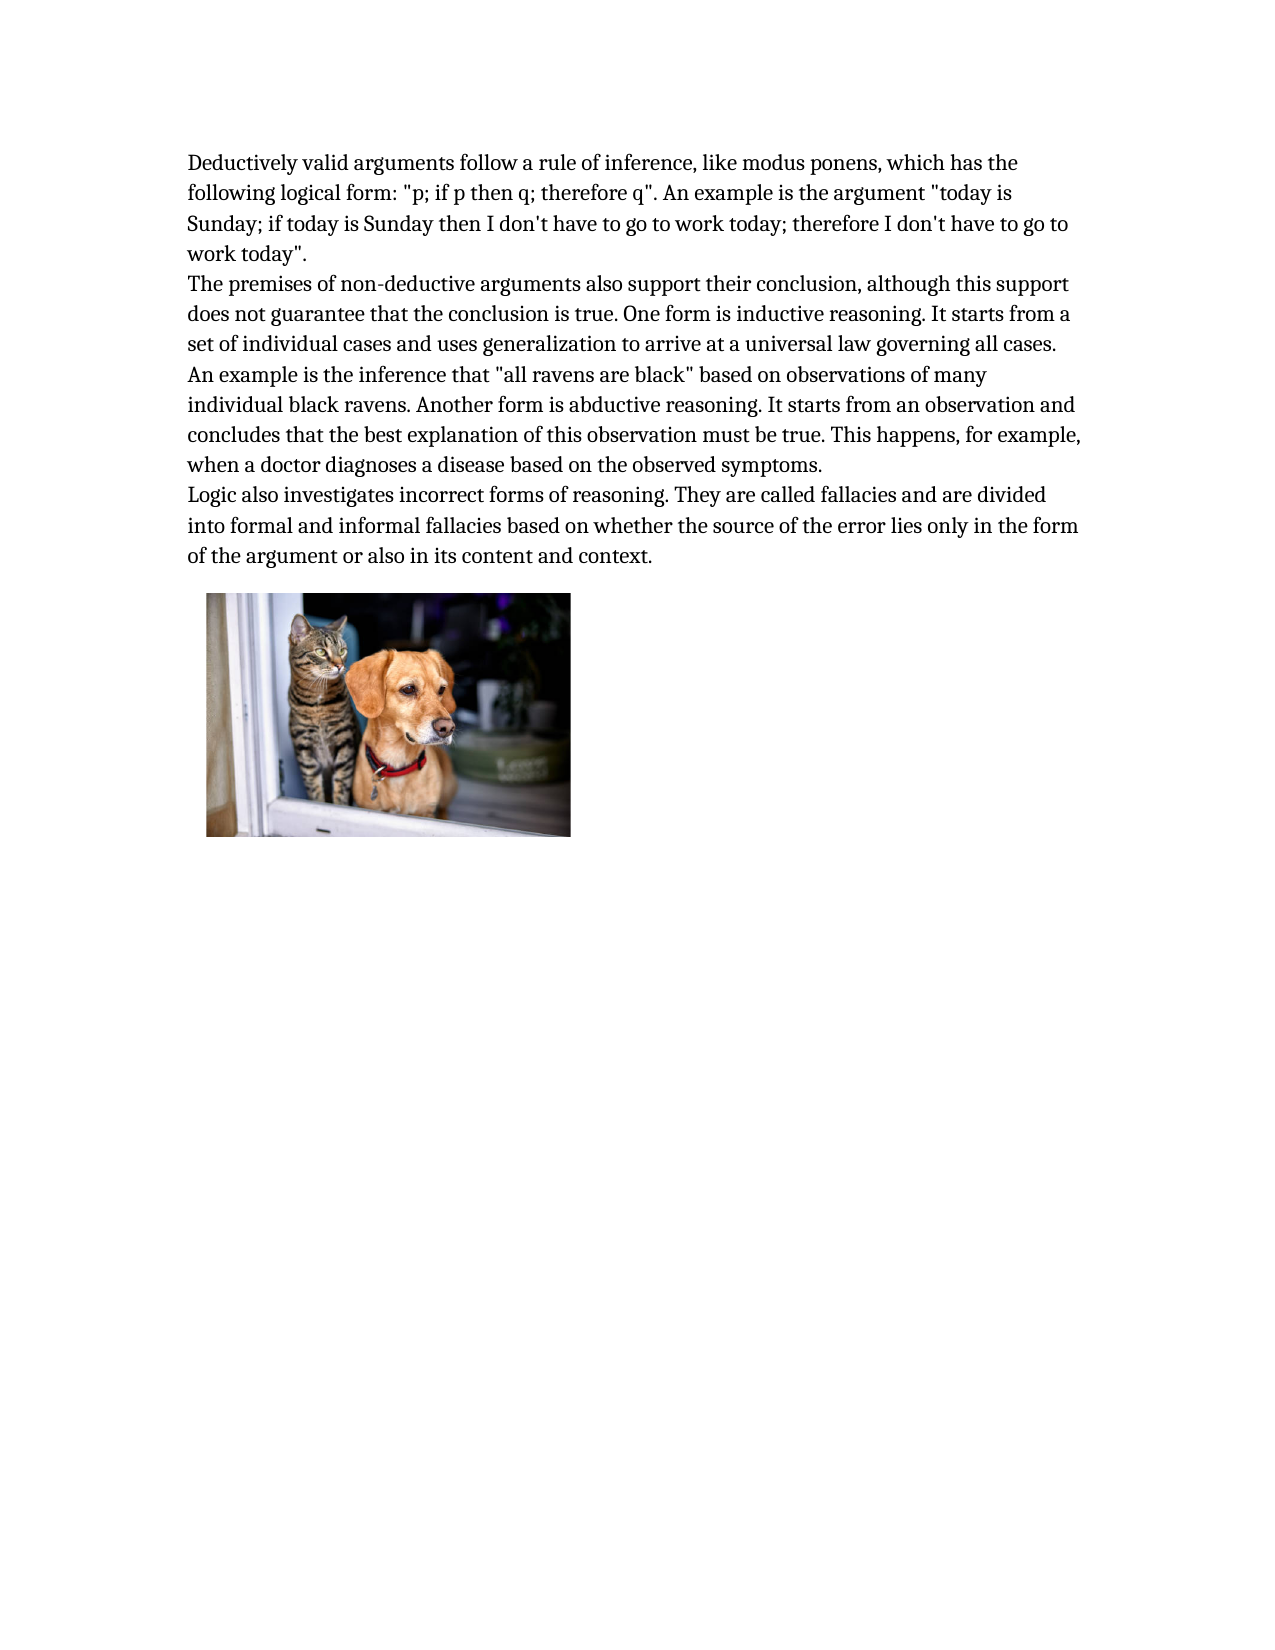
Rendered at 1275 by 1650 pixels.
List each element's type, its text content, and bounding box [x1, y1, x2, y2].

text Deductively valid arguments follow a rule of inference, like modus ponens, which has the following logical form: "p; if p then q; therefore q". An example is the argument "today is Sunday; if today is Sunday then I don't have to go to work today; therefore I don't have to go to work today". The premises of non-deductive arguments also support their conclusion, although this support does not guarantee that the conclusion is true. One form is inductive reasoning. It starts from a set of individual cases and uses generalization to arrive at a universal law governing all cases. An example is the inference that "all ravens are black" based on observations of many individual black ravens. Another form is abductive reasoning. It starts from an observation and concludes that the best explanation of this observation must be true. This happens, for example, when a doctor diagnoses a disease based on the observed symptoms. Logic also investigates incorrect forms of reasoning. They are called fallacies and are divided into formal and informal fallacies based on whether the source of the error lies only in the form of the argument or also in its content and context. [187, 150, 1087, 569]
picture [206, 593, 571, 837]
